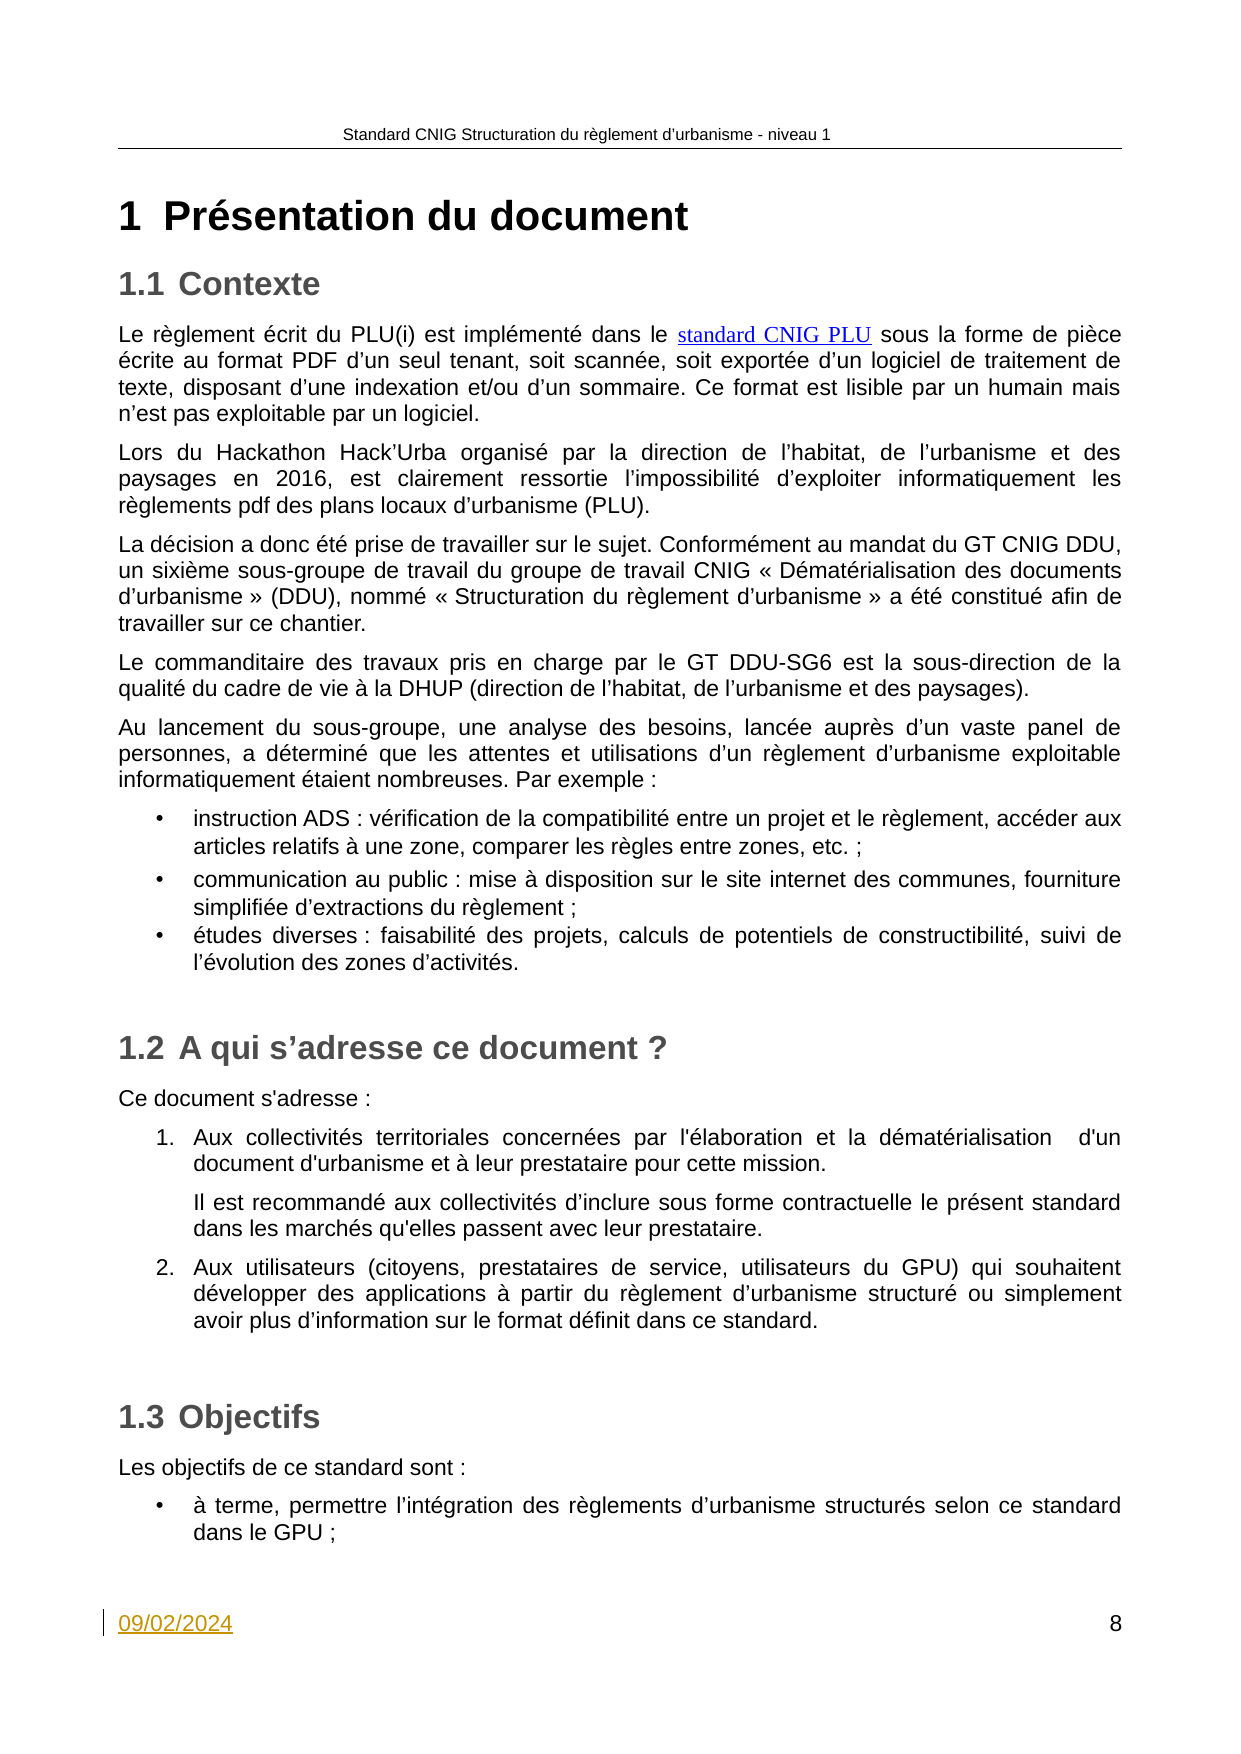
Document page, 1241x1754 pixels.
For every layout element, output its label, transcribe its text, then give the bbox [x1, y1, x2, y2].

list études diverses : faisabilité des projets, calculs de potentiels de constructibilité, suivi de l’évolution des zones d’activités. [156, 922, 1122, 976]
text Les objectifs de ce standard sont : [118, 1454, 1122, 1480]
list instruction ADS : vérification de la compatibilité entre un projet et le règlement, accéder aux articles relatifs à une zone, comparer les règles entre zones, etc. ; [156, 805, 1122, 859]
subtitle Objectifs [118, 1397, 1122, 1435]
list Aux utilisateurs (citoyens, prestataires de service, utilisateurs du GPU) qui souhaitent développer des applications à partir du règlement d’urbanisme structuré ou simplement avoir plus d’information sur le format définit dans ce standard. [156, 1254, 1122, 1333]
list Aux collectivités territoriales concernées par l'élaboration et la dématérialisation d'un document d'urbanisme et à leur prestataire pour cette mission. [156, 1124, 1122, 1176]
list communication au public : mise à disposition sur le site internet des communes, fourniture simplifiée d’extractions du règlement ; [156, 866, 1122, 920]
subtitle A qui s’adresse ce document ? [118, 1028, 1122, 1066]
text Ce document s'adresse : [118, 1085, 1122, 1111]
list Il est recommandé aux collectivités d’inclure sous forme contractuelle le présent standard dans les marchés qu'elles passent avec leur prestataire. [156, 1189, 1122, 1242]
text Lors du Hackathon Hack’Urba organisé par la direction de l’habitat, de l’urbanisme et des paysages en 2016, est clairement ressortie l’impossibilité d’exploiter informatiquement les règlements pdf des plans locaux d’urbanisme (PLU). [118, 439, 1122, 518]
text Le commanditaire des travaux pris en charge par le GT DDU-SG6 est la sous-direction de la qualité du cadre de vie à la DHUP (direction de l’habitat, de l’urbanisme et des paysages). [118, 648, 1122, 701]
text La décision a donc été prise de travailler sur le sujet. Conformément au mandat du GT CNIG DDU, un sixième sous-groupe de travail du groupe de travail CNIG « Dématérialisation des documents d’urbanisme » (DDU), nommé « Structuration du règlement d’urbanisme » a été constitué afin de travailler sur ce chantier. [118, 531, 1122, 636]
text Au lancement du sous-groupe, une analyse des besoins, lancée auprès d’un vaste panel de personnes, a déterminé que les attentes et utilisations d’un règlement d’urbanisme exploitable informatiquement étaient nombreuses. Par exemple : [118, 714, 1122, 793]
subtitle Contexte [118, 264, 1122, 303]
list à terme, permettre l’intégration des règlements d’urbanisme structurés selon ce standard dans le GPU ; [156, 1492, 1122, 1545]
text Le règlement écrit du PLU(i) est implémenté dans le standard CNIG PLU sous la forme de pièce écrite au format PDF d’un seul tenant, soit scannée, soit exportée d’un logiciel de traitement de texte, disposant d’une indexation et/ou d’un sommaire. Ce format est lisible par un humain mais n’est pas exploitable par un logiciel. [118, 321, 1122, 426]
subtitle Présentation du document [118, 191, 1122, 239]
